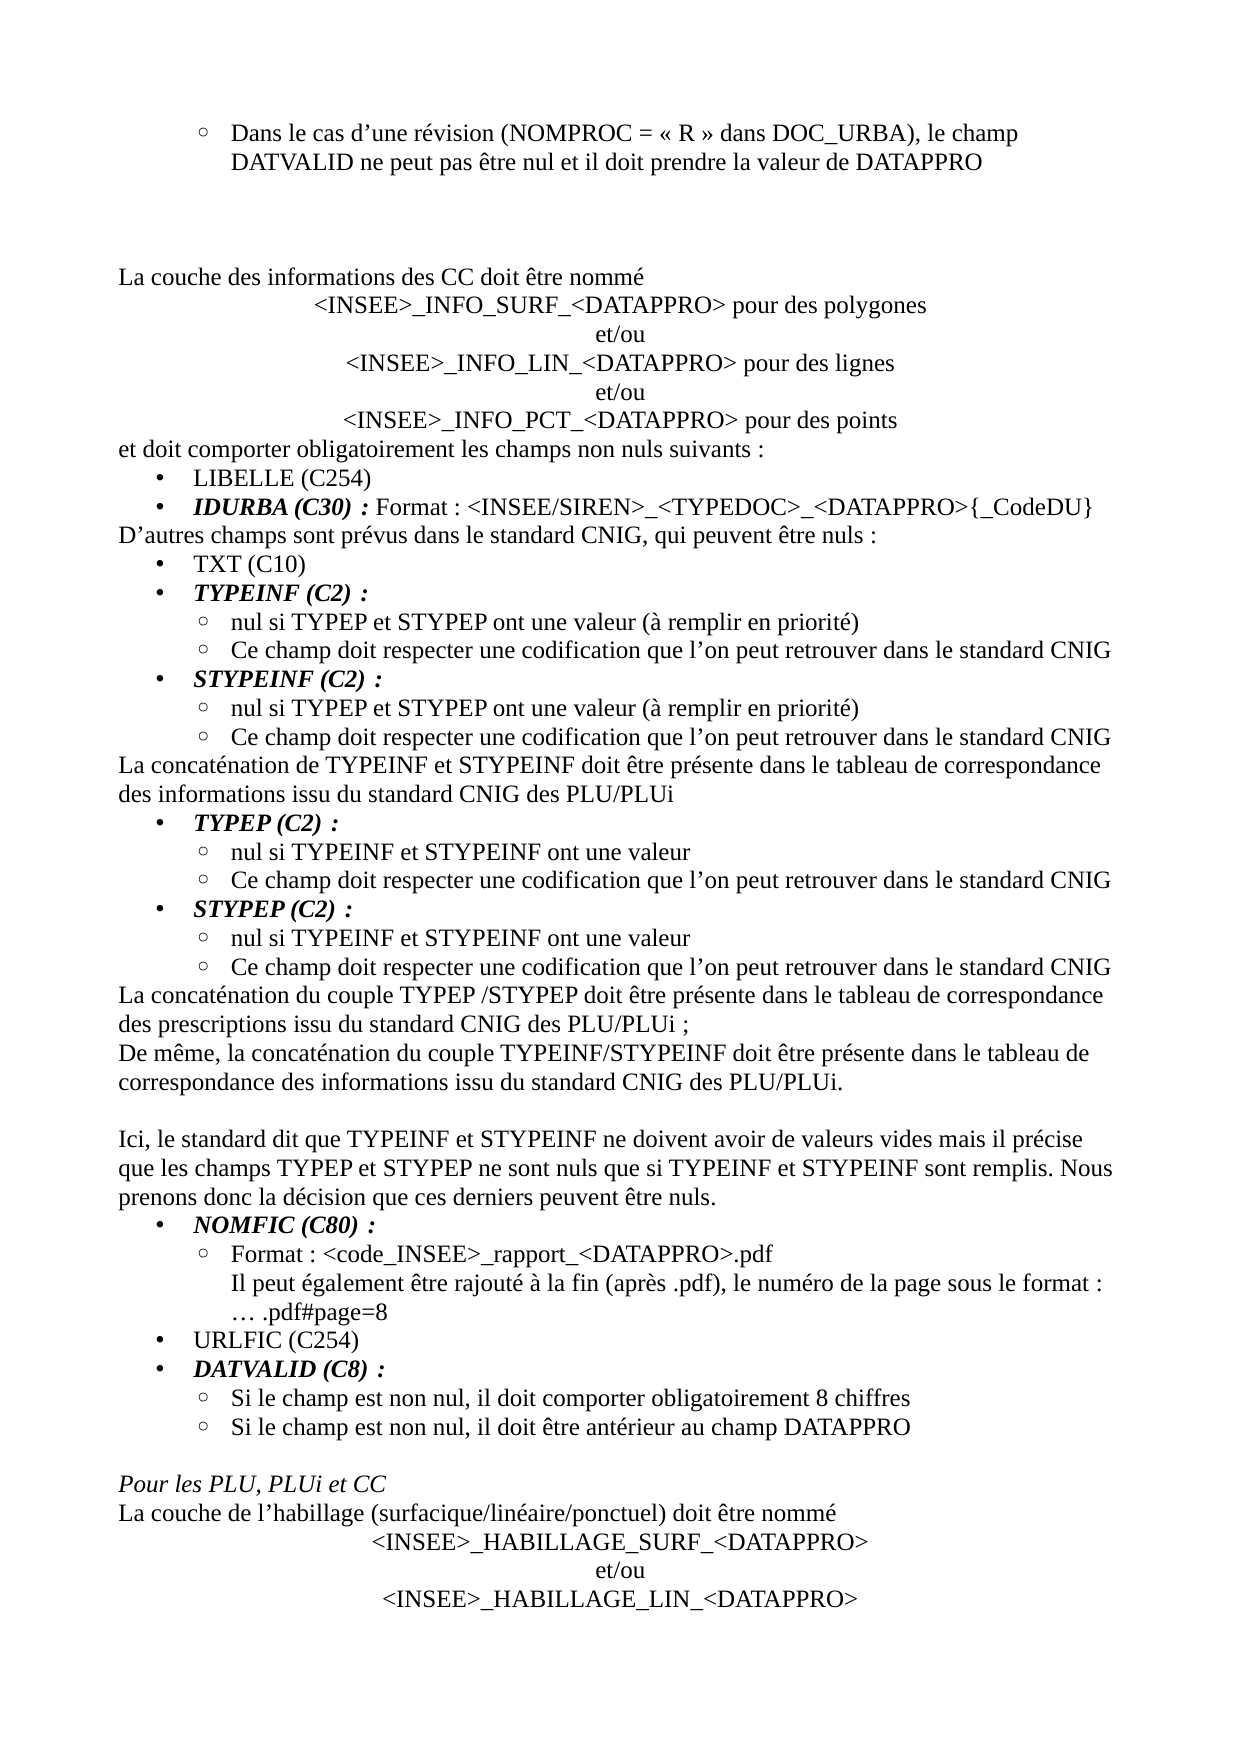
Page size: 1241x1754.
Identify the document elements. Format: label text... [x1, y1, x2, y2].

text <INSEE>_HABILLAGE_LIN_<DATAPPRO> [118, 1584, 1122, 1613]
text <INSEE>_INFO_LIN_<DATAPPRO> pour des lignes [118, 348, 1122, 377]
text et doit comporter obligatoirement les champs non nuls suivants : [118, 434, 1122, 463]
list nul si TYPEP et STYPEP ont une valeur (à remplir en priorité) [193, 607, 1122, 636]
text De même, la concaténation du couple TYPEINF/STYPEINF doit être présente dans le tableau de correspondance des informations issu du standard CNIG des PLU/PLUi. [118, 1038, 1122, 1096]
text Ici, le standard dit que TYPEINF et STYPEINF ne doivent avoir de valeurs vides mais il précise que les champs TYPEP et STYPEP ne sont nuls que si TYPEINF et STYPEINF sont remplis. Nous prenons donc la décision que ces derniers peuvent être nuls. [118, 1124, 1122, 1211]
list STYPEINF (C2) : [156, 664, 1122, 693]
list nul si TYPEINF et STYPEINF ont une valeur [193, 923, 1122, 952]
list nul si TYPEP et STYPEP ont une valeur (à remplir en priorité) [193, 693, 1122, 722]
list Il peut également être rajouté à la fin (après .pdf), le numéro de la page sous le format : … .pdf#page=8 [193, 1268, 1122, 1326]
list Dans le cas d’une révision (NOMPROC = « R » dans DOC_URBA), le champ DATVALID ne peut pas être nul et il doit prendre la valeur de DATAPPRO [193, 118, 1122, 176]
list Format : <code_INSEE>_rapport_<DATAPPRO>.pdf [193, 1239, 1122, 1268]
text D’autres champs sont prévus dans le standard CNIG, qui peuvent être nuls : [118, 521, 1122, 549]
list NOMFIC (C80) : [156, 1211, 1122, 1239]
list Ce champ doit respecter une codification que l’on peut retrouver dans le standard CNIG [193, 866, 1122, 894]
text <INSEE>_HABILLAGE_SURF_<DATAPPRO> [118, 1527, 1122, 1556]
list Ce champ doit respecter une codification que l’on peut retrouver dans le standard CNIG [193, 636, 1122, 664]
list TYPEINF (C2) : [156, 578, 1122, 607]
list nul si TYPEINF et STYPEINF ont une valeur [193, 837, 1122, 866]
text La concaténation du couple TYPEP /STYPEP doit être présente dans le tableau de correspondance des prescriptions issu du standard CNIG des PLU/PLUi ; [118, 981, 1122, 1038]
text <INSEE>_INFO_PCT_<DATAPPRO> pour des points [118, 406, 1122, 434]
list Ce champ doit respecter une codification que l’on peut retrouver dans le standard CNIG [193, 952, 1122, 981]
list TXT (C10) [156, 549, 1122, 578]
list URLFIC (C254) [156, 1326, 1122, 1354]
list Si le champ est non nul, il doit comporter obligatoirement 8 chiffres [193, 1383, 1122, 1412]
list IDURBA (C30) : Format : <INSEE/SIREN>_<TYPEDOC>_<DATAPPRO>{_CodeDU} [156, 492, 1122, 521]
text <INSEE>_INFO_SURF_<DATAPPRO> pour des polygones [118, 291, 1122, 319]
list Si le champ est non nul, il doit être antérieur au champ DATAPPRO [193, 1412, 1122, 1441]
list DATVALID (C8) : [156, 1354, 1122, 1383]
text La concaténation de TYPEINF et STYPEINF doit être présente dans le tableau de correspondance des informations issu du standard CNIG des PLU/PLUi [118, 751, 1122, 808]
list LIBELLE (C254) [156, 463, 1122, 492]
list Ce champ doit respecter une codification que l’on peut retrouver dans le standard CNIG [193, 722, 1122, 751]
text et/ou [118, 1556, 1122, 1584]
text Pour les PLU, PLUi et CC [118, 1469, 1122, 1498]
list TYPEP (C2) : [156, 808, 1122, 837]
text et/ou [118, 377, 1122, 406]
text La couche de l’habillage (surfacique/linéaire/ponctuel) doit être nommé [118, 1498, 1122, 1527]
text La couche des informations des CC doit être nommé [118, 262, 1122, 291]
text et/ou [118, 319, 1122, 348]
list STYPEP (C2) : [156, 894, 1122, 923]
